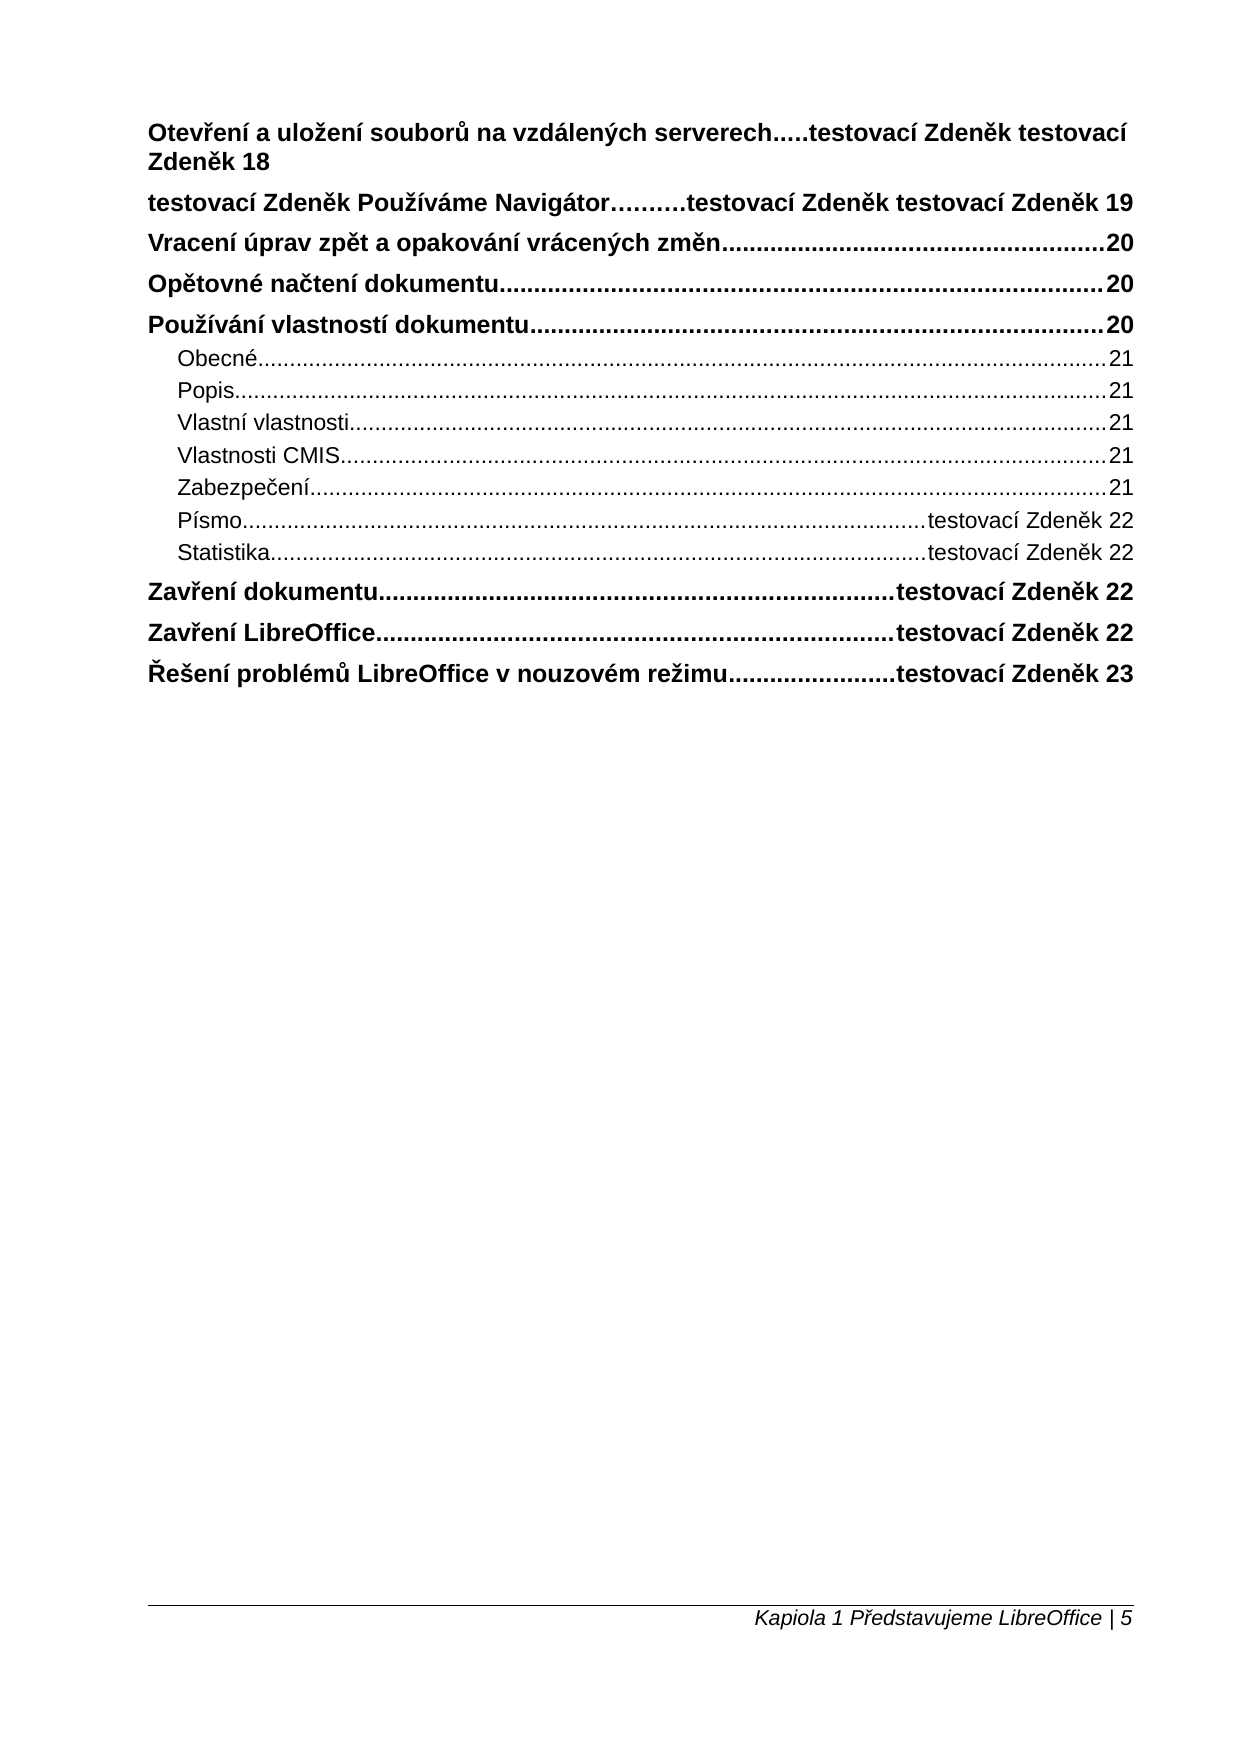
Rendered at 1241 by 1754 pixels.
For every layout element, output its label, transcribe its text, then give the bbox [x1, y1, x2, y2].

text Zavření LibreOffice testovací Zdeněk 22 [148, 618, 1134, 647]
text Řešení problémů LibreOffice v nouzovém režimu testovací Zdeněk 23 [148, 659, 1134, 687]
text Používání vlastností dokumentu 20 [148, 310, 1134, 338]
text Zavření dokumentu testovací Zdeněk 22 [148, 577, 1134, 606]
text Vlastnosti CMIS 21 [177, 442, 1134, 468]
text Obecné 21 [177, 344, 1134, 371]
text Vlastní vlastnosti 21 [177, 409, 1134, 436]
text Zabezpečení 21 [177, 474, 1134, 501]
text Popis 21 [177, 377, 1134, 403]
text Písmo testovací Zdeněk 22 [177, 507, 1134, 533]
text Opětovné načtení dokumentu 20 [148, 269, 1134, 298]
text Statistika testovací Zdeněk 22 [177, 539, 1134, 565]
text Otevření a uložení souborů na vzdálených serverech testovací Zdeněk testovací Zdeněk 18 [148, 118, 1134, 176]
text testovací Zdeněk Používáme Navigátor testovací Zdeněk testovací Zdeněk 19 [148, 188, 1134, 216]
text Vracení úprav zpět a opakování vrácených změn 20 [148, 228, 1134, 257]
